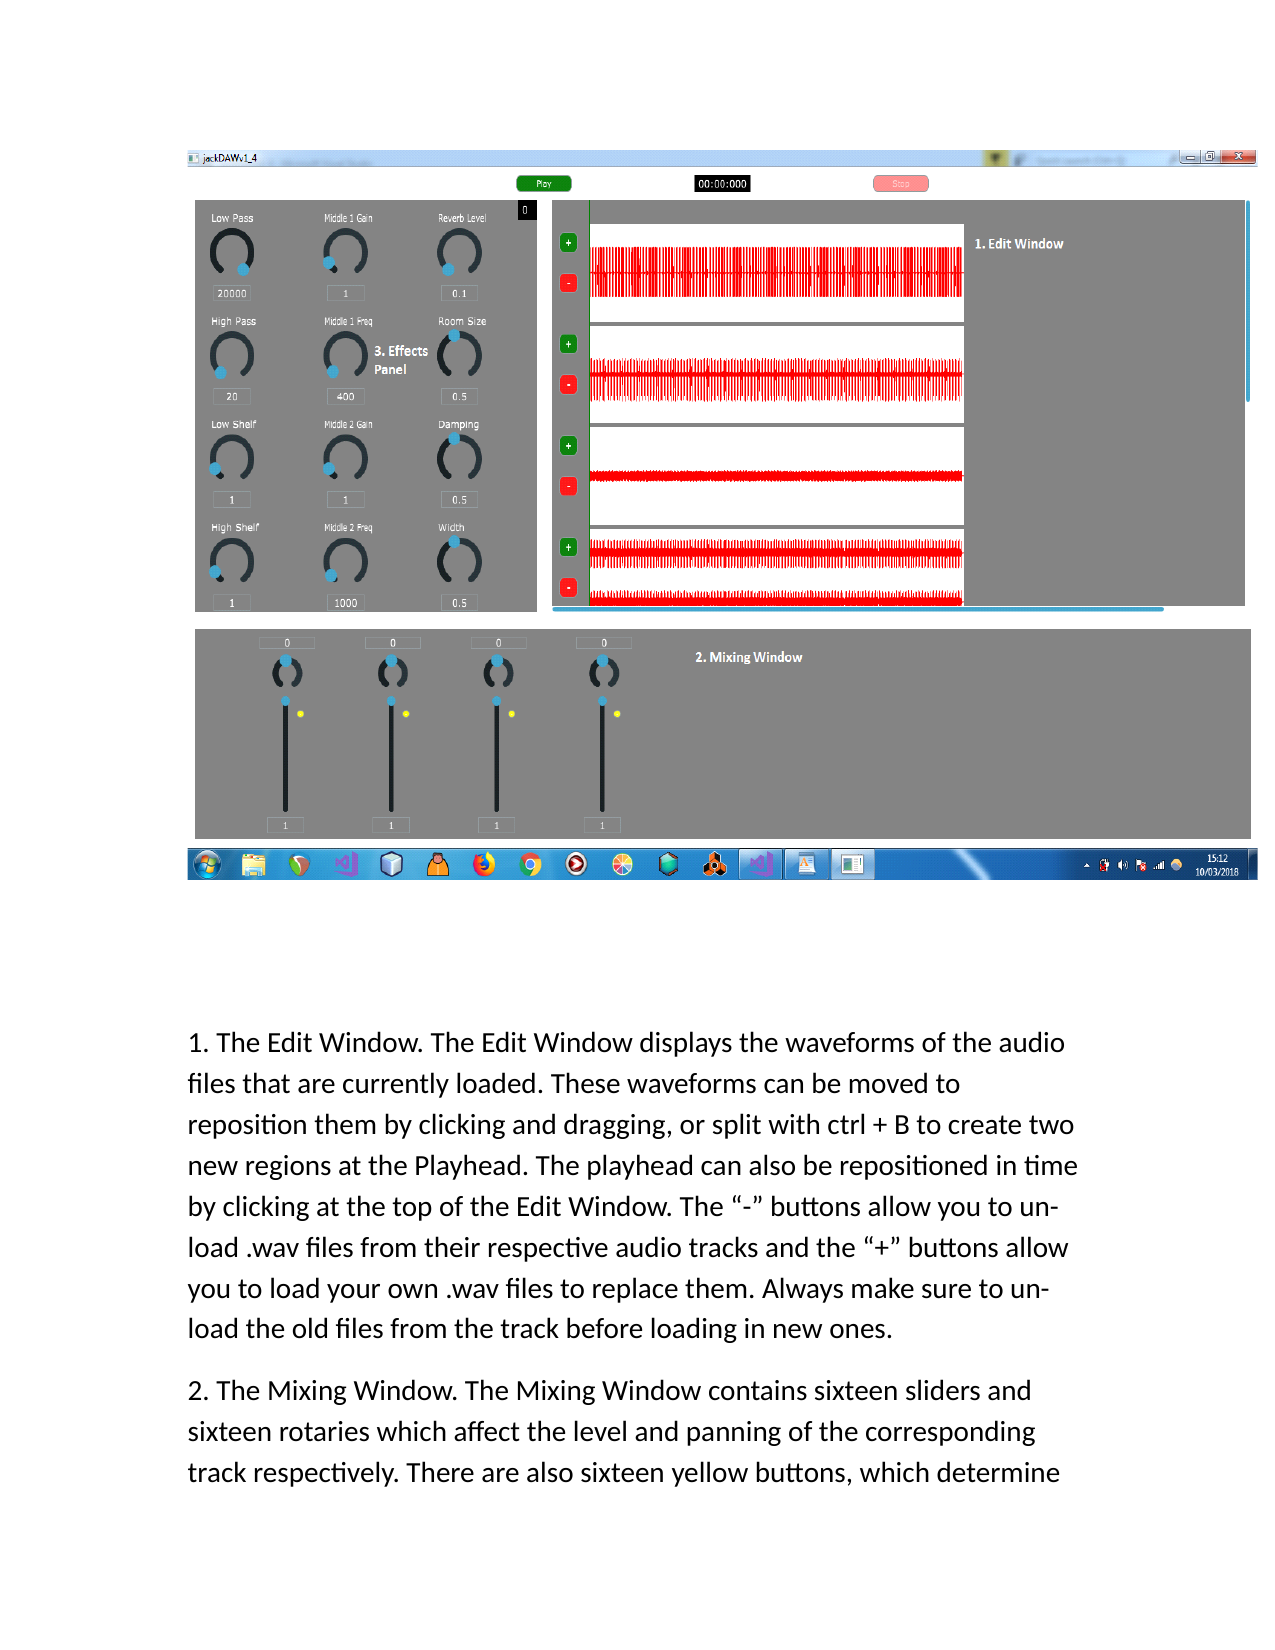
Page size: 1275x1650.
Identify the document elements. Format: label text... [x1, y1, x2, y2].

text 2. The Mixing Window. The Mixing Window contains sixteen sliders and sixteen rotaries which affect the level and panning of the corresponding track respectively. There are also sixteen yellow buttons, which determine [187, 1372, 1087, 1490]
text 1. The Edit Window. The Edit Window displays the waveforms of the audio files that are currently loaded. These waveforms can be moved to reposition them by clicking and dragging, or split with ctrl + B to create two new regions at the Playhead. The playhead can also be repositioned in time by clicking at the top of the Edit Window. The “-” buttons allow you to un-load .wav files from their respective audio tracks and the “+” buttons allow you to load your own .wav files to replace them. Always make sure to un-load the old files from the track before loading in new ones. [187, 1024, 1087, 1346]
